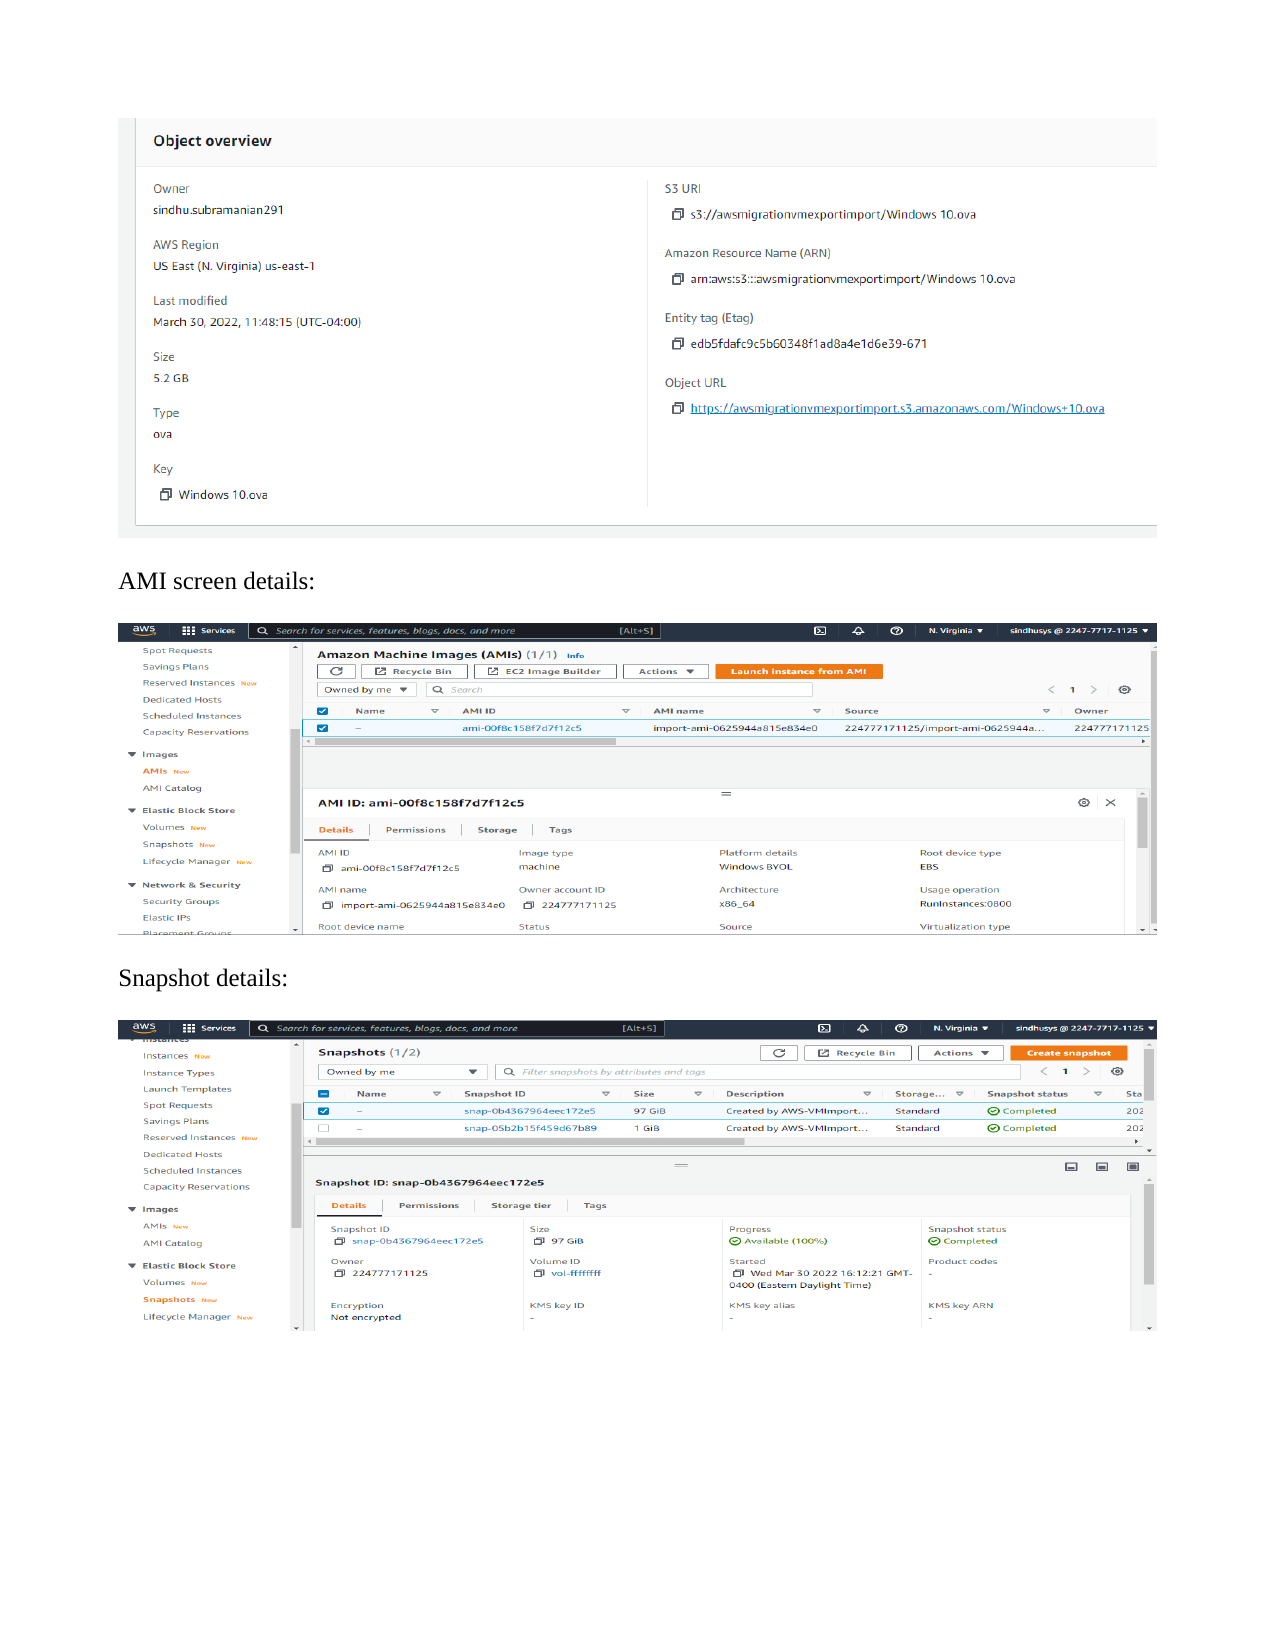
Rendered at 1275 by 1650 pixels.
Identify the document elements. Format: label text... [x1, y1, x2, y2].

text AMI screen details: [118, 566, 1157, 595]
picture [118, 1020, 1157, 1331]
text Snapshot details: [118, 963, 1157, 992]
picture [118, 118, 1157, 538]
picture [118, 623, 1157, 935]
